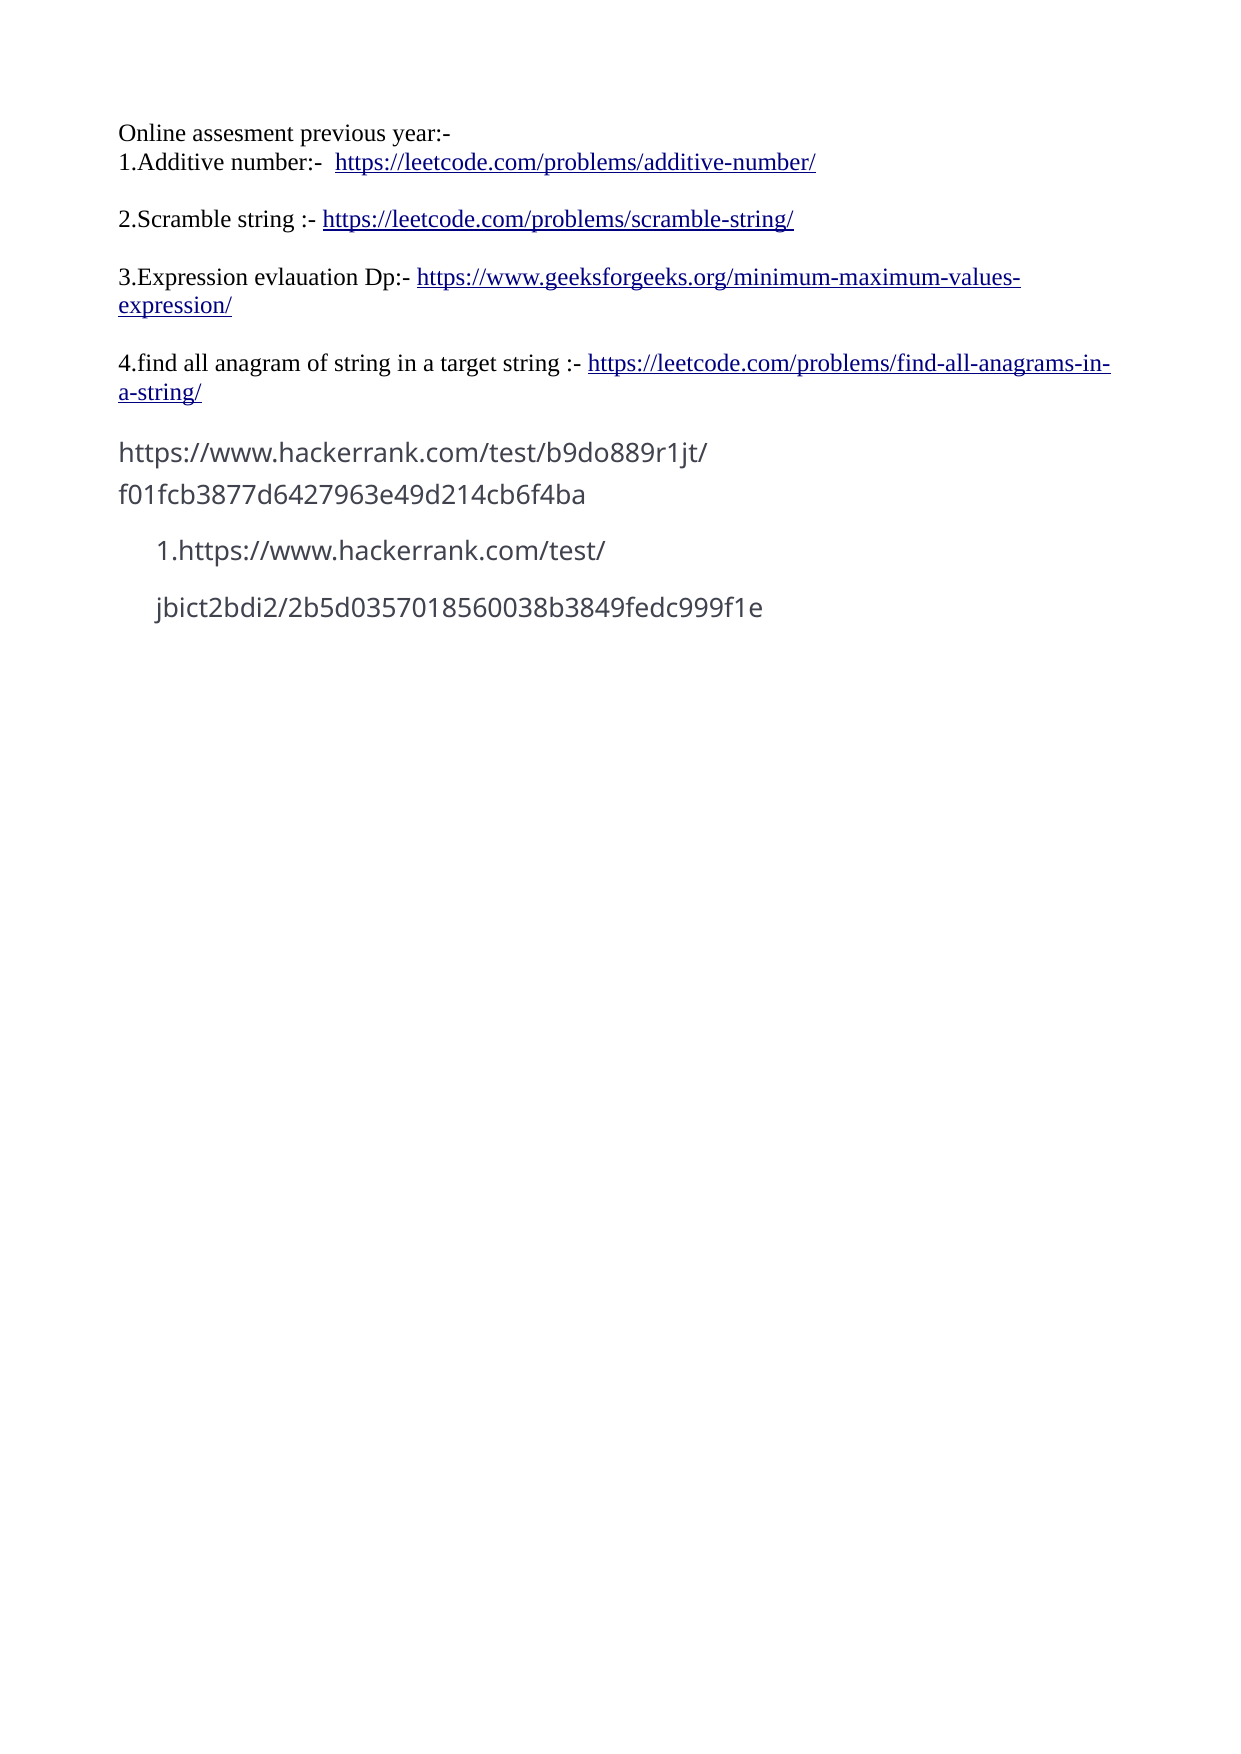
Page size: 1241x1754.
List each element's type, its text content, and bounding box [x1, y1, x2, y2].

text Online assesment previous year:- [118, 118, 1122, 147]
text 4.find all anagram of string in a target string :- https://leetcode.com/problems/find-all-anagrams-in-a-string/ [118, 348, 1122, 406]
text 1.Additive number:- https://leetcode.com/problems/additive-number/ [118, 147, 1122, 176]
list https://www.hackerrank.com/test/jbict2bdi2/2b5d0357018560038b3849fedc999f1e [156, 532, 1122, 625]
text https://www.hackerrank.com/test/b9do889r1jt/f01fcb3877d6427963e49d214cb6f4ba [118, 434, 1122, 512]
text 3.Expression evlauation Dp:- https://www.geeksforgeeks.org/minimum-maximum-values-expression/ [118, 262, 1122, 319]
text 2.Scramble string :- https://leetcode.com/problems/scramble-string/ [118, 204, 1122, 233]
